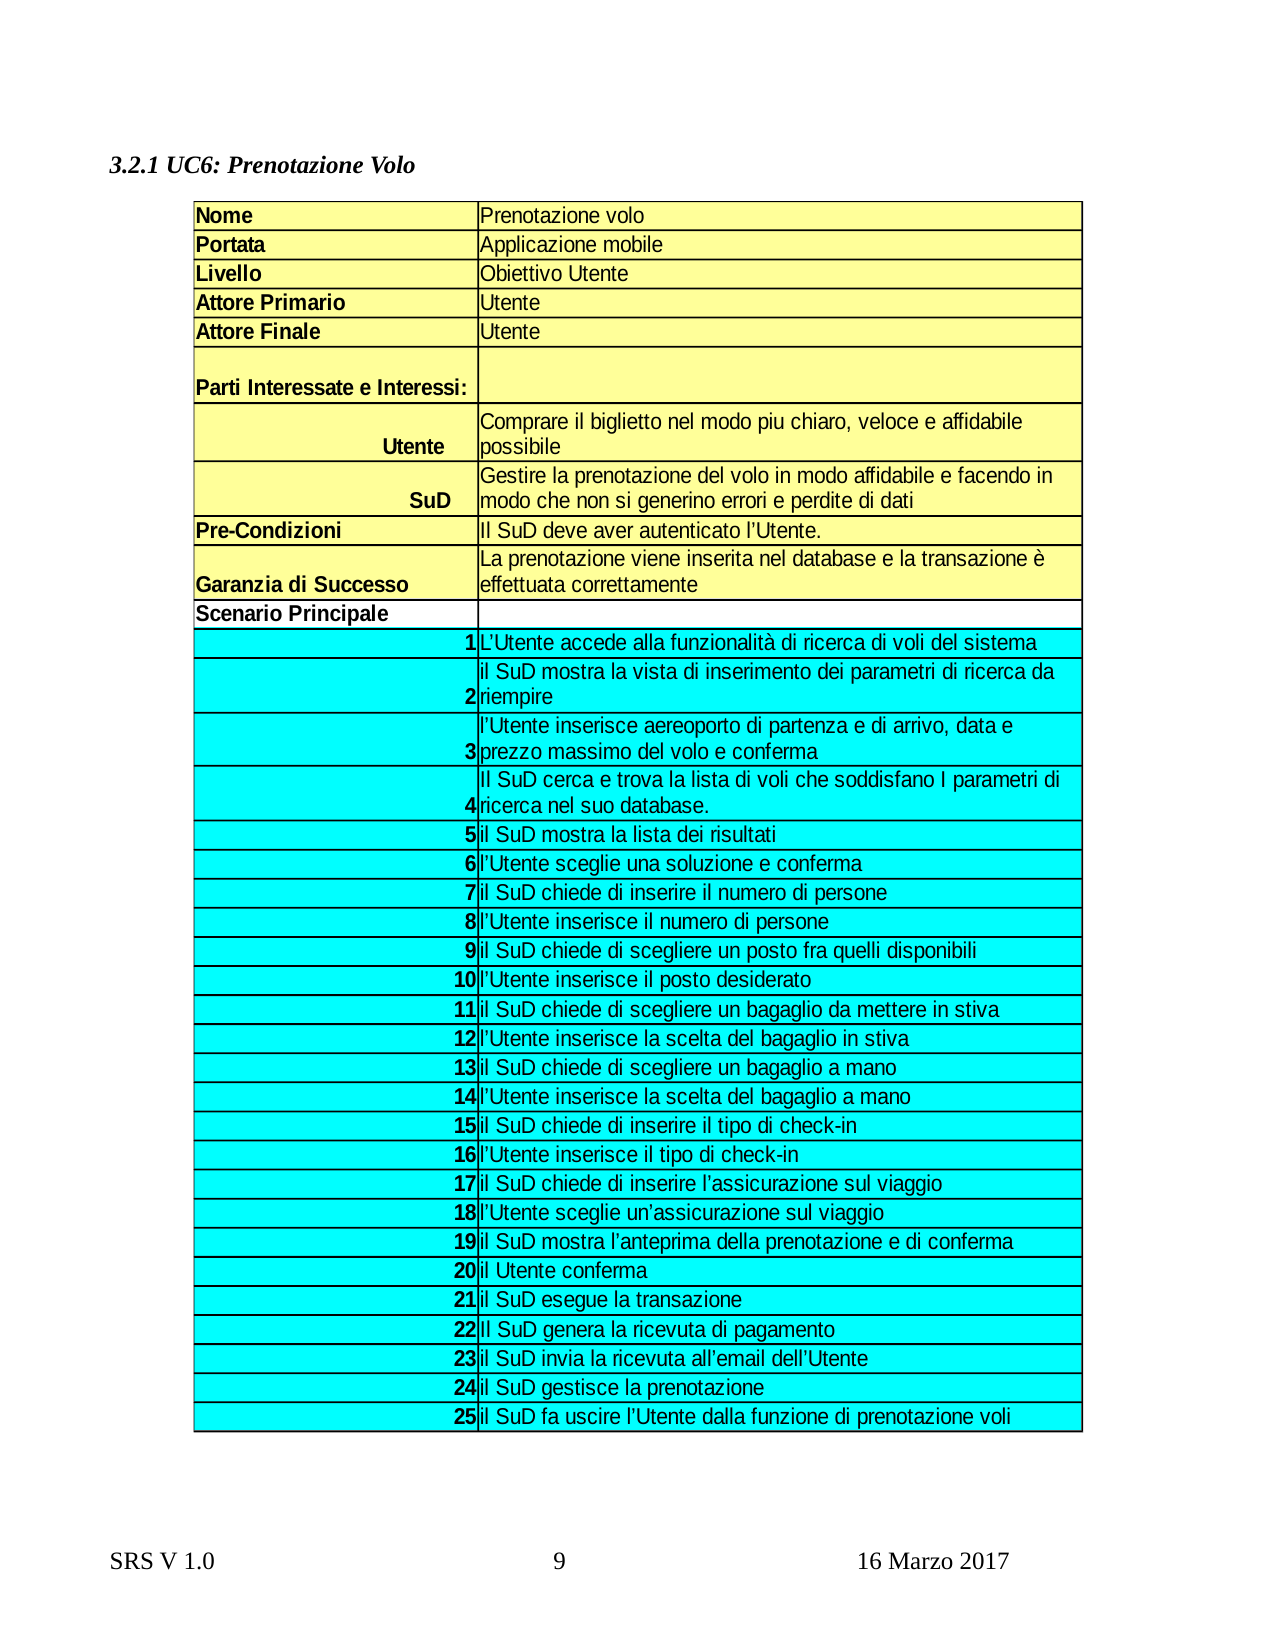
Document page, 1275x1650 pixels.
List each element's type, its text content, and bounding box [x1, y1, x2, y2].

subtitle 3.2.1 UC6: Prenotazione Volo [109, 150, 1162, 179]
